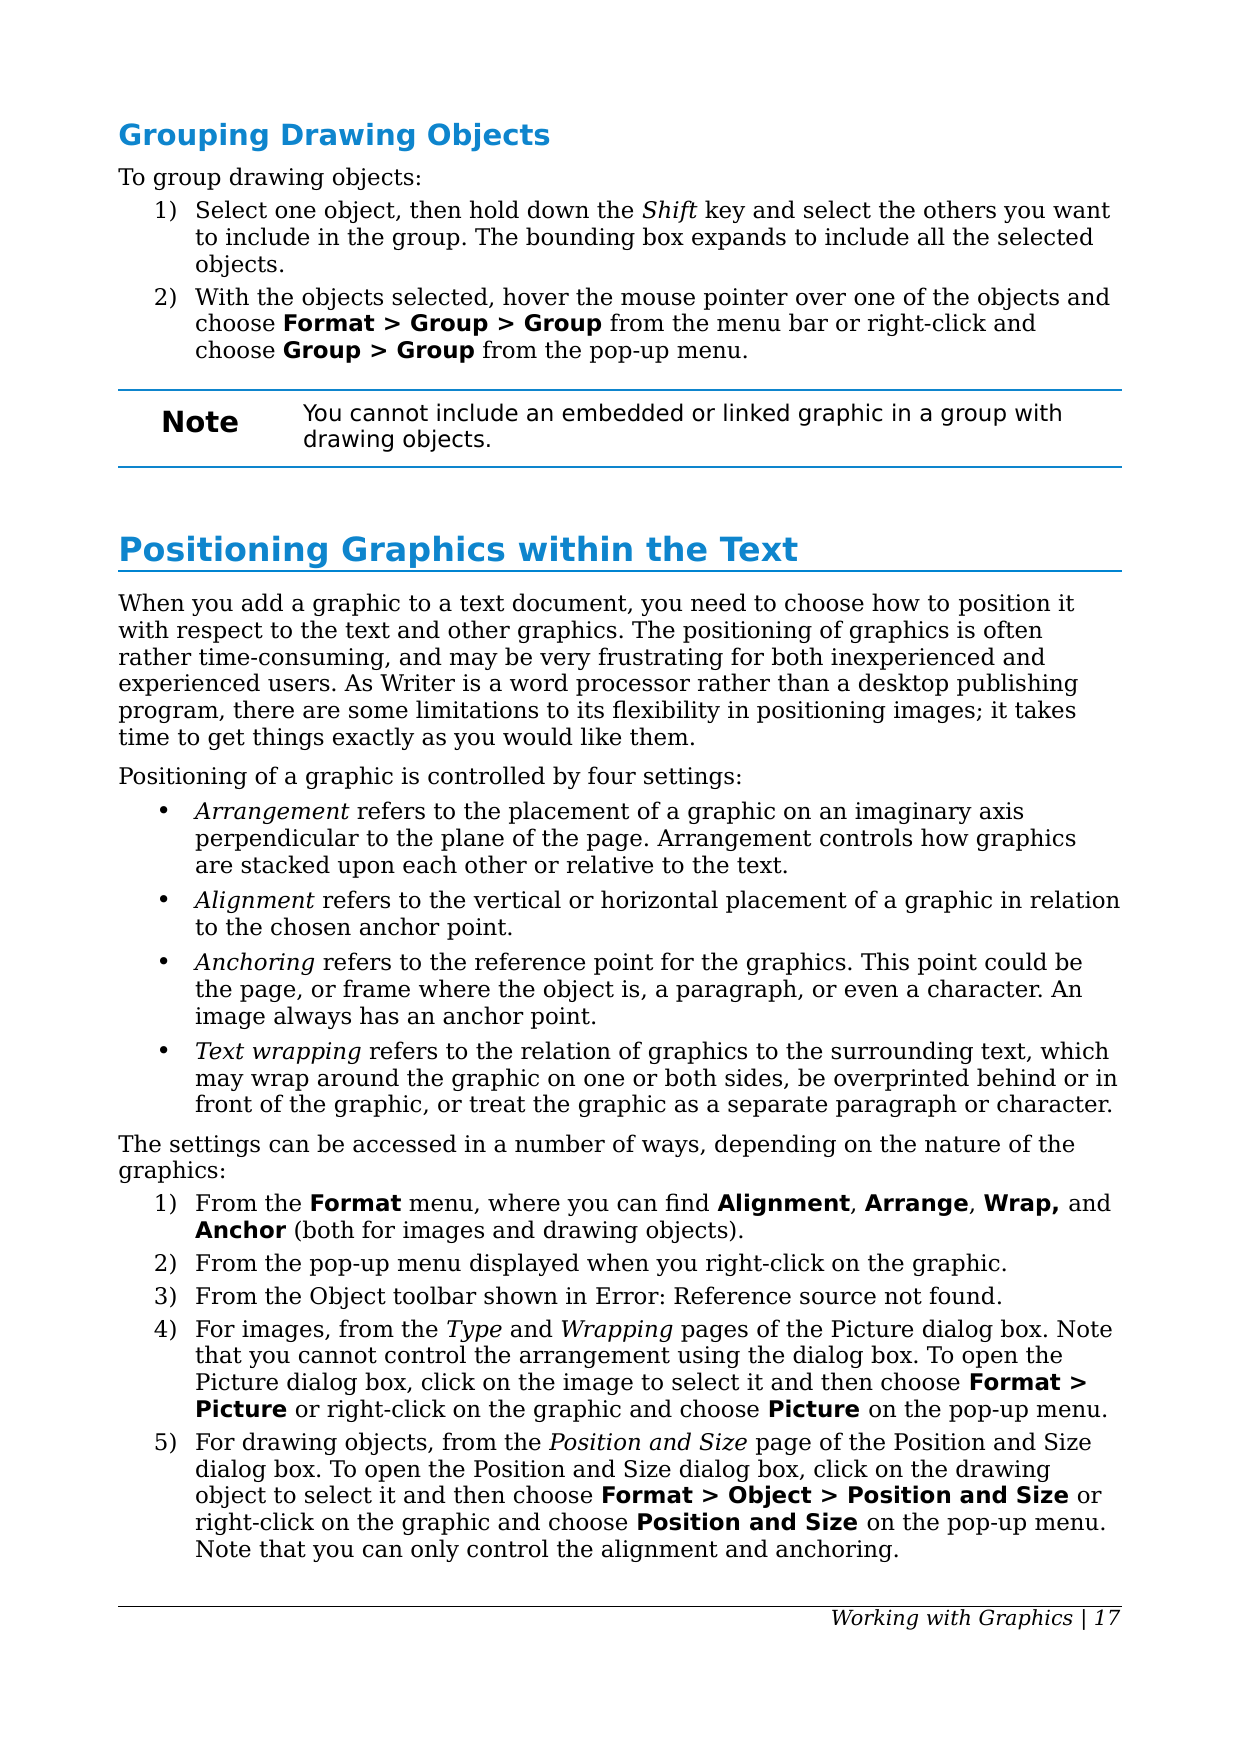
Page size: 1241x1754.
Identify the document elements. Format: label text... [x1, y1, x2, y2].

subtitle Grouping Drawing Objects [118, 118, 1122, 152]
list From the Object toolbar shown in Error: Reference source not found. [177, 1283, 1122, 1310]
list Positioning of a graphic is controlled by four settings: [118, 763, 1122, 790]
list Text wrapping refers to the relation of graphics to the surrounding text, which may wrap around the graphic on one or both sides, be overprinted behind or in front of the graphic, or treat the graphic as a separate paragraph or character. [156, 1036, 1122, 1118]
table_header Note [118, 391, 281, 466]
list Select one object, then hold down the Shift key and select the others you want to include in the group. The bounding box expands to include all the selected objects. [177, 198, 1122, 278]
subtitle Positioning Graphics within the Text [118, 531, 1122, 570]
list The settings can be accessed in a number of ways, depending on the nature of the graphics: [118, 1131, 1122, 1184]
list Alignment refers to the vertical or horizontal placement of a graphic in relation to the chosen anchor point. [156, 885, 1122, 941]
list For images, from the Type and Wrapping pages of the Picture dialog box. Note that you cannot control the arrangement using the dialog box. To open the Picture dialog box, click on the image to select it and then choose Format > Picture or right-click on the graphic and choose Picture on the pop-up menu. [177, 1316, 1122, 1423]
table_header You cannot include an embedded or linked graphic in a group with drawing objects. [281, 391, 1122, 466]
list With the objects selected, hover the mouse pointer over one of the objects and choose Format > Group > Group from the menu bar or right-click and choose Group > Group from the pop-up menu. [177, 284, 1122, 364]
list Arrangement refers to the placement of a graphic on an imaginary axis perpendicular to the plane of the page. Arrangement controls how graphics are stacked upon each other or relative to the text. [156, 796, 1122, 879]
list From the Format menu, where you can find Alignment, Arrange, Wrap, and Anchor (both for images and drawing objects). [177, 1191, 1122, 1244]
list From the pop-up menu displayed when you right-click on the graphic. [177, 1250, 1122, 1277]
list For drawing objects, from the Position and Size page of the Position and Size dialog box. To open the Position and Size dialog box, click on the drawing object to select it and then choose Format > Object > Position and Size or right-click on the graphic and choose Position and Size on the pop-up menu. Note that you can only control the alignment and anchoring. [177, 1429, 1122, 1563]
list To group drawing objects: [118, 164, 1122, 191]
text When you add a graphic to a text document, you need to choose how to position it with respect to the text and other graphics. The positioning of graphics is often rather time-consuming, and may be very frustrating for both inexperienced and experienced users. As Writer is a word processor rather than a desktop publishing program, there are some limitations to its flexibility in positioning images; it takes time to get things exactly as you would like them. [118, 591, 1122, 751]
list Anchoring refers to the reference point for the graphics. This point could be the page, or frame where the object is, a paragraph, or even a character. An image always has an anchor point. [156, 947, 1122, 1029]
